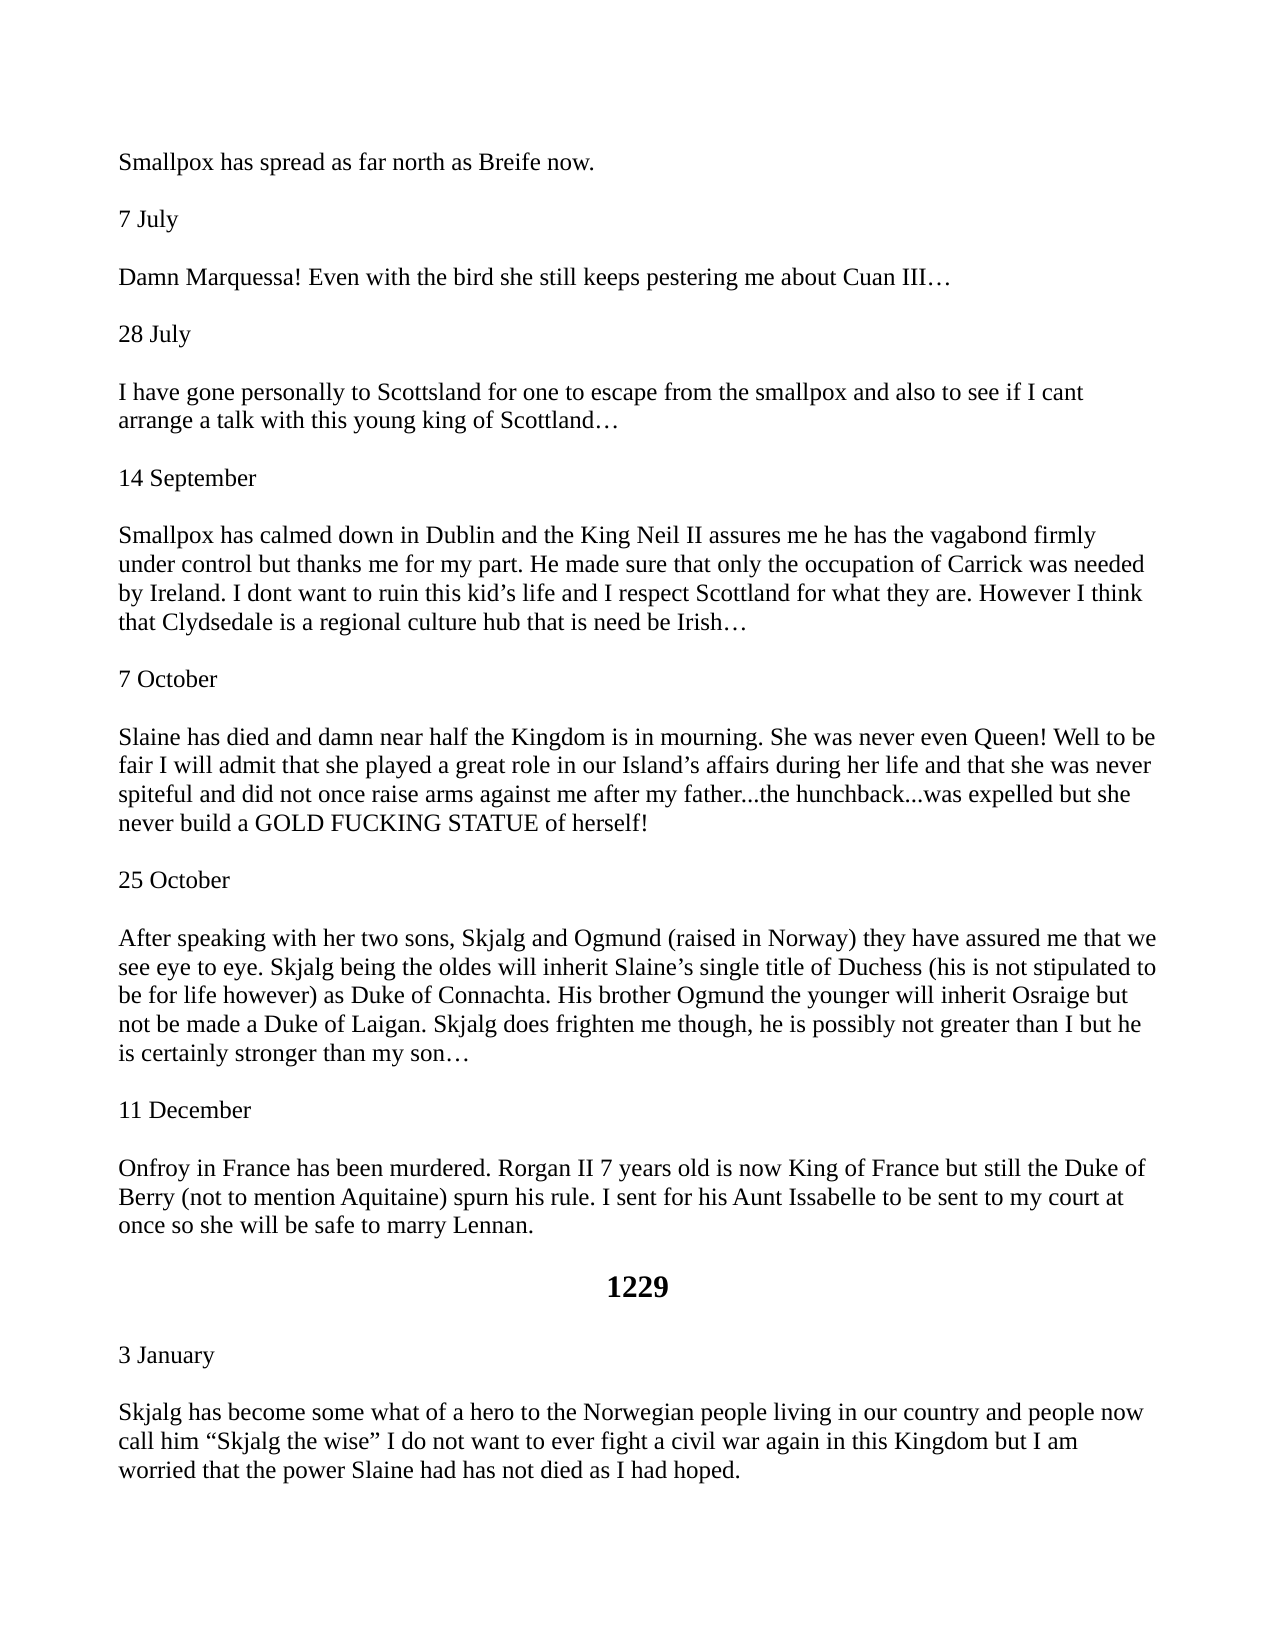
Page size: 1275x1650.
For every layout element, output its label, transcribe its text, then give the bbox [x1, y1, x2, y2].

text 11 December [118, 1096, 1157, 1124]
text 14 September [118, 463, 1157, 492]
text Smallpox has spread as far north as Breife now. [118, 147, 1157, 176]
text Skjalg has become some what of a hero to the Norwegian people living in our country and people now call him “Skjalg the wise” I do not want to ever fight a civil war again in this Kingdom but I am worried that the power Slaine had has not died as I had hoped. [118, 1397, 1157, 1484]
text Slaine has died and damn near half the Kingdom is in mourning. She was never even Queen! Well to be fair I will admit that she played a great role in our Island’s affairs during her life and that she was never spiteful and did not once raise arms against me after my father...the hunchback...was expelled but she never build a GOLD FUCKING STATUE of herself! [118, 722, 1157, 837]
text 7 October [118, 664, 1157, 693]
text Onfroy in France has been murdered. Rorgan II 7 years old is now King of France but still the Duke of Berry (not to mention Aquitaine) spurn his rule. I sent for his Aunt Issabelle to be sent to my court at once so she will be safe to marry Lennan. [118, 1153, 1157, 1239]
text 7 July [118, 204, 1157, 233]
text Smallpox has calmed down in Dublin and the King Neil II assures me he has the vagabond firmly under control but thanks me for my part. He made sure that only the occupation of Carrick was needed by Ireland. I dont want to ruin this kid’s life and I respect Scottland for what they are. However I think that Clydsedale is a regional culture hub that is need be Irish… [118, 521, 1157, 636]
text 1229 [118, 1268, 1157, 1304]
text 28 July [118, 319, 1157, 348]
text 3 January [118, 1340, 1157, 1369]
text I have gone personally to Scottsland for one to escape from the smallpox and also to see if I cant arrange a talk with this young king of Scottland… [118, 377, 1157, 434]
text Damn Marquessa! Even with the bird she still keeps pestering me about Cuan III… [118, 262, 1157, 291]
text After speaking with her two sons, Skjalg and Ogmund (raised in Norway) they have assured me that we see eye to eye. Skjalg being the oldes will inherit Slaine’s single title of Duchess (his is not stipulated to be for life however) as Duke of Connachta. His brother Ogmund the younger will inherit Osraige but not be made a Duke of Laigan. Skjalg does frighten me though, he is possibly not greater than I but he is certainly stronger than my son… [118, 923, 1157, 1067]
text 25 October [118, 866, 1157, 894]
